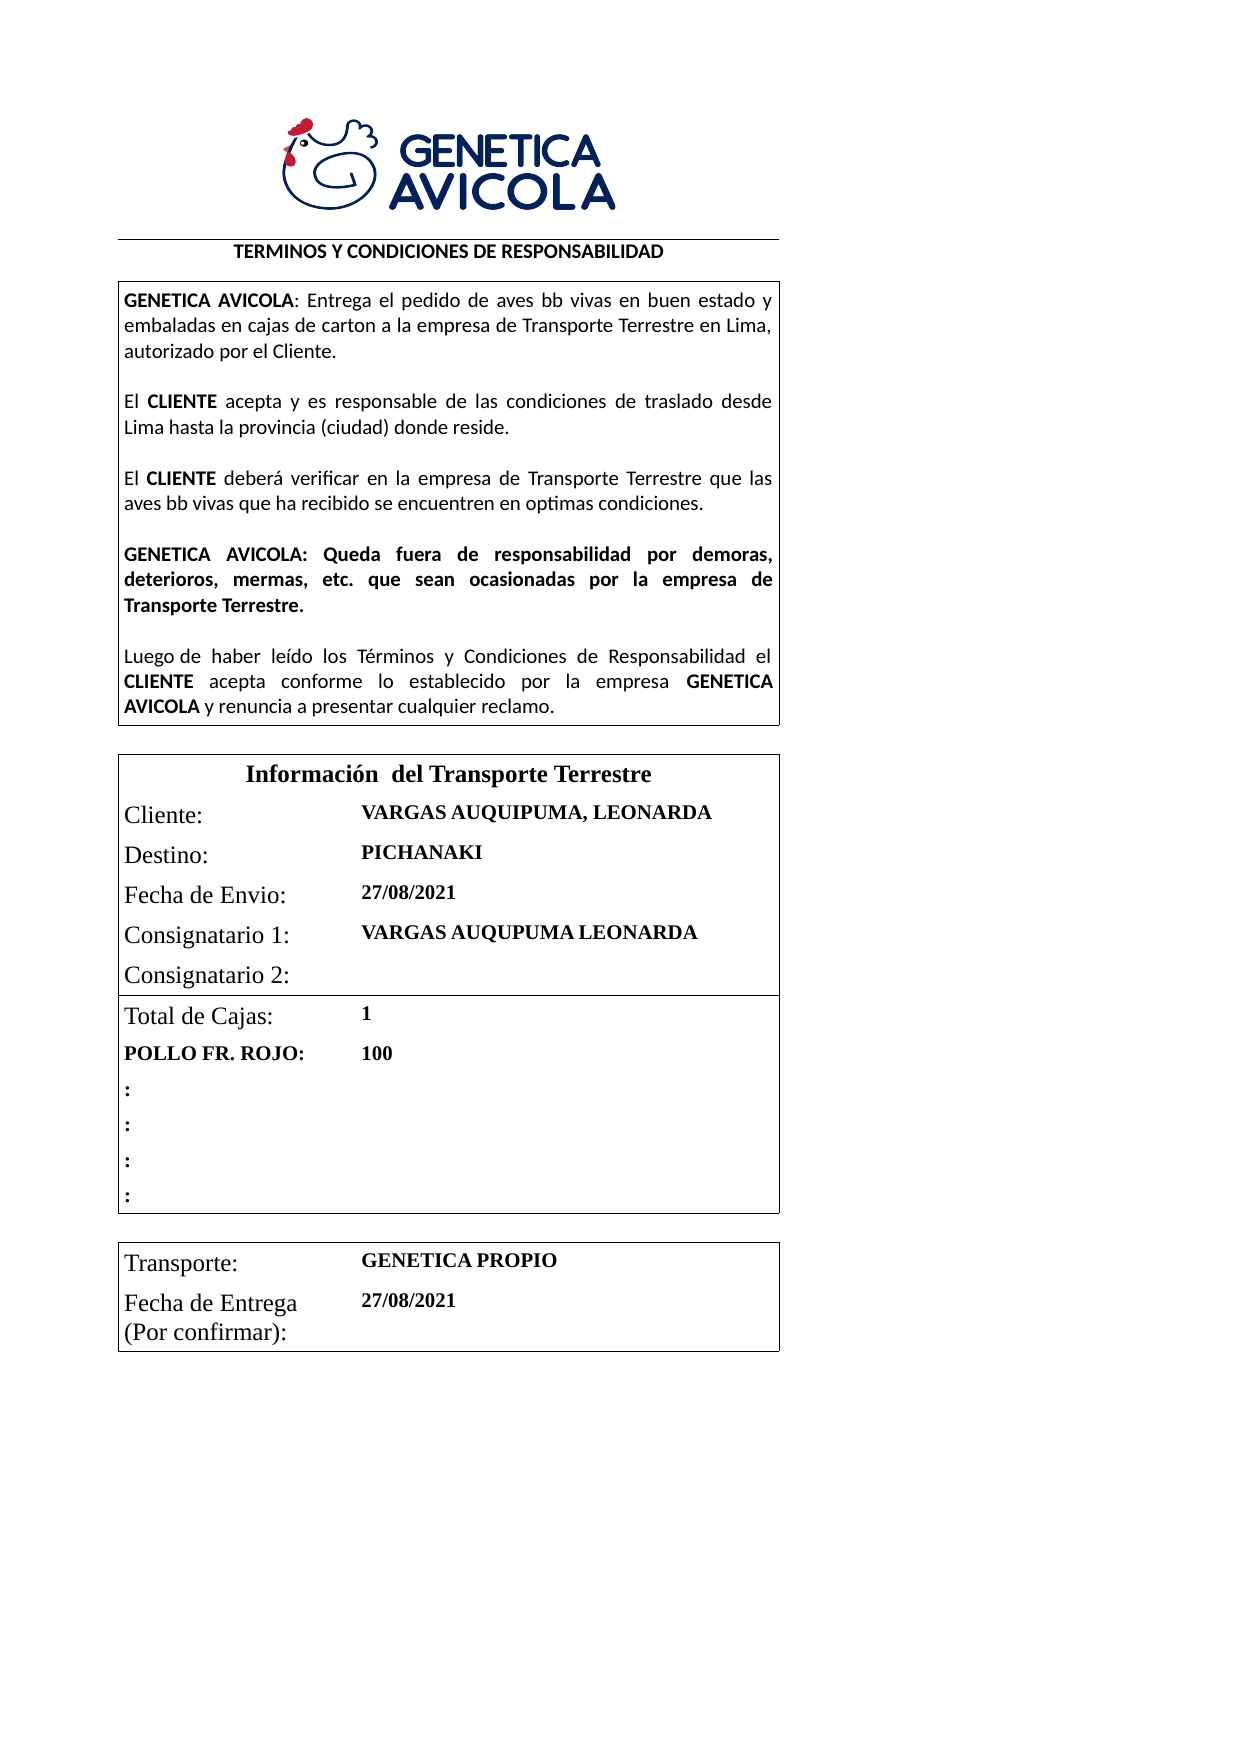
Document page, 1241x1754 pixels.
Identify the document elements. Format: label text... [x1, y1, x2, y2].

table_cell POLLO FR. ROJO: [119, 1035, 356, 1071]
table_cell VARGAS AUQUPUMA LEONARDA [356, 915, 779, 955]
table_cell Cliente: [119, 794, 356, 834]
table_cell GENETICA PROPIO [356, 1243, 779, 1282]
table_cell Consignatario 2: [119, 955, 356, 995]
table_cell [356, 1214, 779, 1242]
table_header TERMINOS Y CONDICIONES DE RESPONSABILIDAD [118, 240, 779, 281]
table_cell Destino: [119, 834, 356, 874]
table_cell GENETICA AVICOLA: Entrega el pedido de aves bb vivas en buen estado y embaladas en cajas de carton a la empresa de Transporte Terrestre en Lima, autorizado por el Cliente. El CLIENTE acepta y es responsable de las condiciones de traslado desde Lima hasta la provincia (ciudad) donde reside. El CLIENTE deberá verificar en la empresa de Transporte Terrestre que las aves bb vivas que ha recibido se encuentren en optimas condiciones. GENETICA AVICOLA: Queda fuera de responsabilidad por demoras, deterioros, mermas, etc. que sean ocasionadas por la empresa de Transporte Terrestre. Luego de haber leído los Términos y Condiciones de Responsabilidad el CLIENTE acepta conforme lo establecido por la empresa GENETICA AVICOLA y renuncia a presentar cualquier reclamo. [119, 282, 779, 725]
table_cell 27/08/2021 [356, 1282, 779, 1351]
table_header Información del Transporte Terrestre [119, 755, 779, 794]
table_cell [356, 1178, 779, 1213]
table_cell Consignatario 1: [119, 915, 356, 955]
table_cell Fecha de Envio: [119, 874, 356, 914]
table_cell Total de Cajas: [119, 996, 356, 1035]
table_cell [356, 1142, 779, 1177]
table_cell Transporte: [119, 1243, 356, 1282]
table_cell [118, 1214, 356, 1242]
table_cell [356, 955, 779, 995]
table_cell [356, 1106, 779, 1142]
table_cell : [119, 1142, 356, 1177]
table_cell : [119, 1106, 356, 1142]
table_cell : [119, 1071, 356, 1106]
table_cell VARGAS AUQUIPUMA, LEONARDA [356, 794, 779, 834]
picture [282, 118, 616, 210]
table_cell 27/08/2021 [356, 874, 779, 914]
table_cell [356, 1071, 779, 1106]
table_cell 1 [356, 996, 779, 1035]
table_cell Fecha de Entrega (Por confirmar): [119, 1282, 356, 1351]
table_cell : [119, 1178, 356, 1213]
table_cell PICHANAKI [356, 834, 779, 874]
table_cell 100 [356, 1035, 779, 1071]
